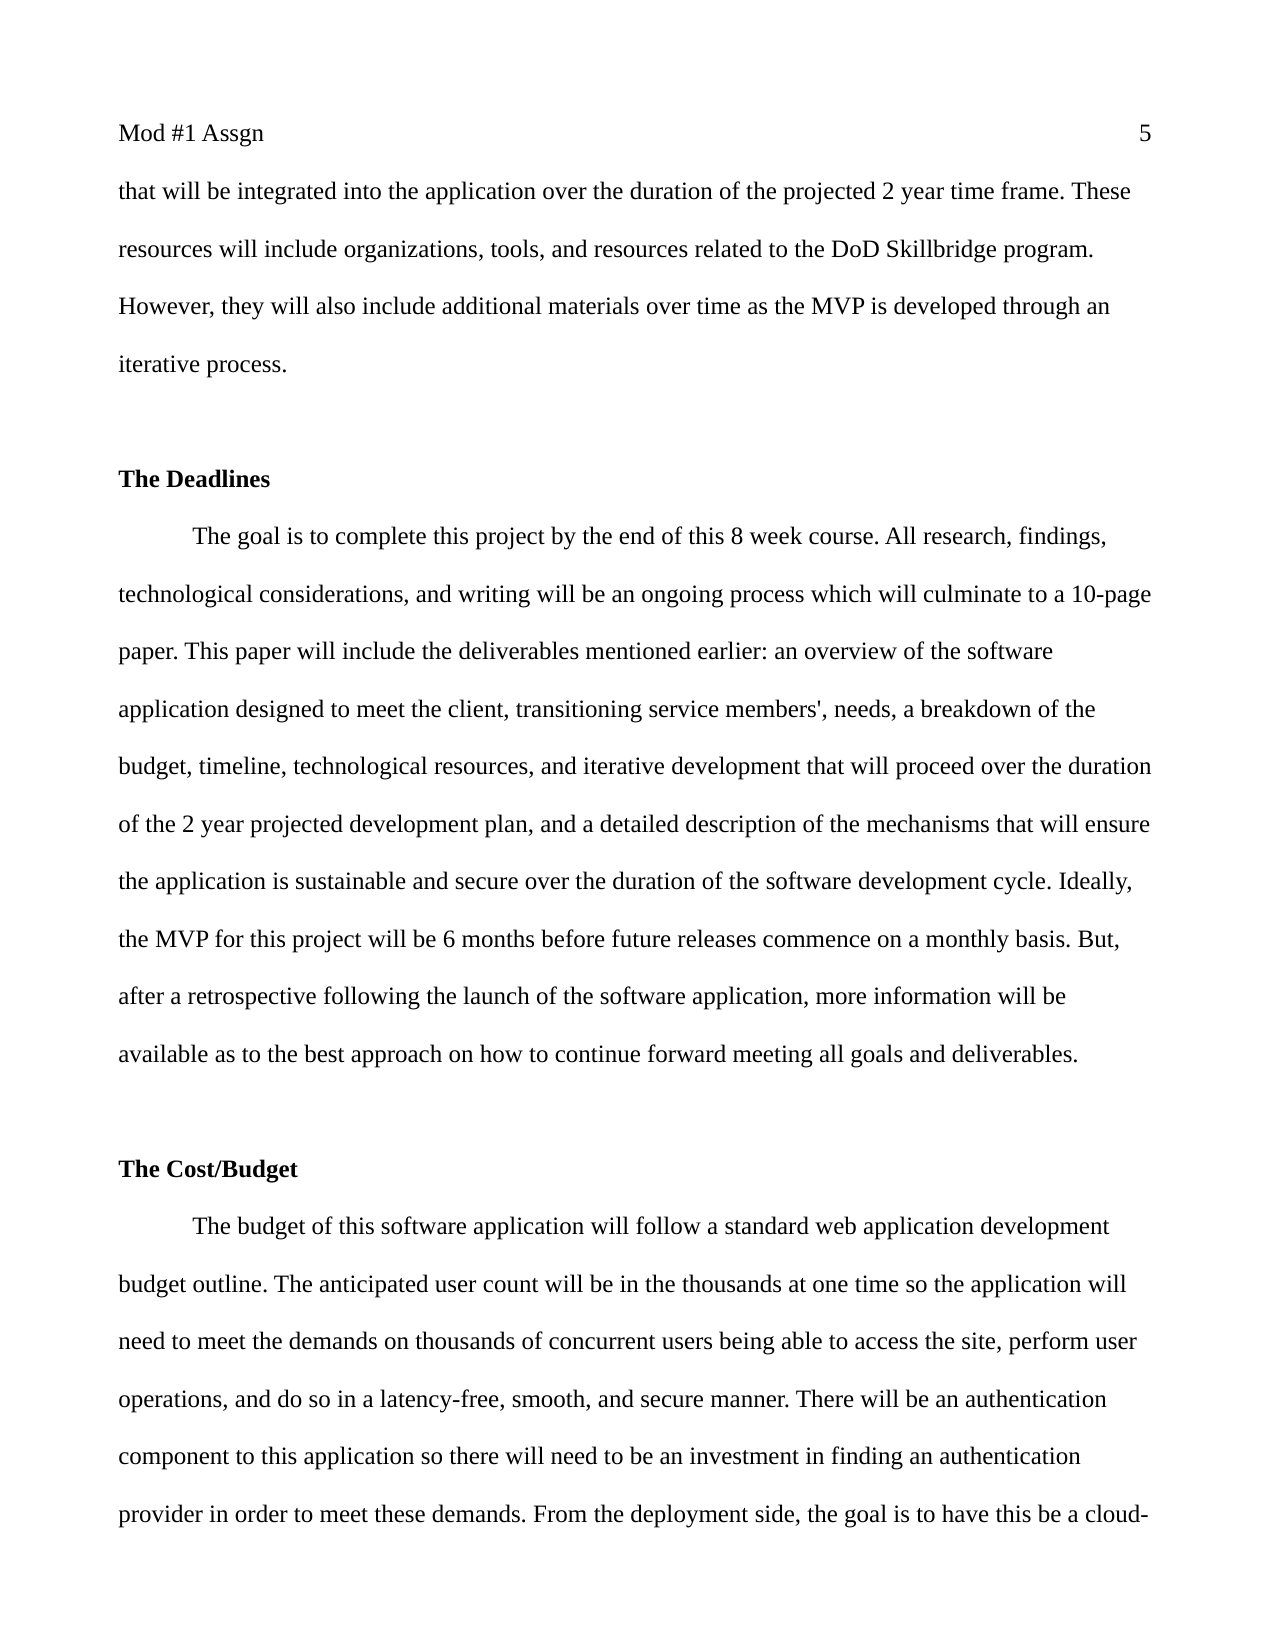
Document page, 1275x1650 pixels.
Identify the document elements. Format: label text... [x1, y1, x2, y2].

text The budget of this software application will follow a standard web application development budget outline. The anticipated user count will be in the thousands at one time so the application will need to meet the demands on thousands of concurrent users being able to access the site, perform user operations, and do so in a latency-free, smooth, and secure manner. There will be an authentication component to this application so there will need to be an investment in finding an authentication provider in order to meet these demands. From the deployment side, the goal is to have this be a cloud- [118, 1211, 1157, 1528]
text The Cost/Budget [118, 1154, 1157, 1183]
text that will be integrated into the application over the duration of the projected 2 year time frame. These resources will include organizations, tools, and resources related to the DoD Skillbridge program. However, they will also include additional materials over time as the MVP is developed through an iterative process. [118, 176, 1157, 378]
text The Deadlines [118, 464, 1157, 493]
text The goal is to complete this project by the end of this 8 week course. All research, findings, technological considerations, and writing will be an ongoing process which will culminate to a 10-page paper. This paper will include the deliverables mentioned earlier: an overview of the software application designed to meet the client, transitioning service members', needs, a breakdown of the budget, timeline, technological resources, and iterative development that will proceed over the duration of the 2 year projected development plan, and a detailed description of the mechanisms that will ensure the application is sustainable and secure over the duration of the software development cycle. Ideally, the MVP for this project will be 6 months before future releases commence on a monthly basis. But, after a retrospective following the launch of the software application, more information will be available as to the best approach on how to continue forward meeting all goals and deliverables. [118, 521, 1157, 1068]
